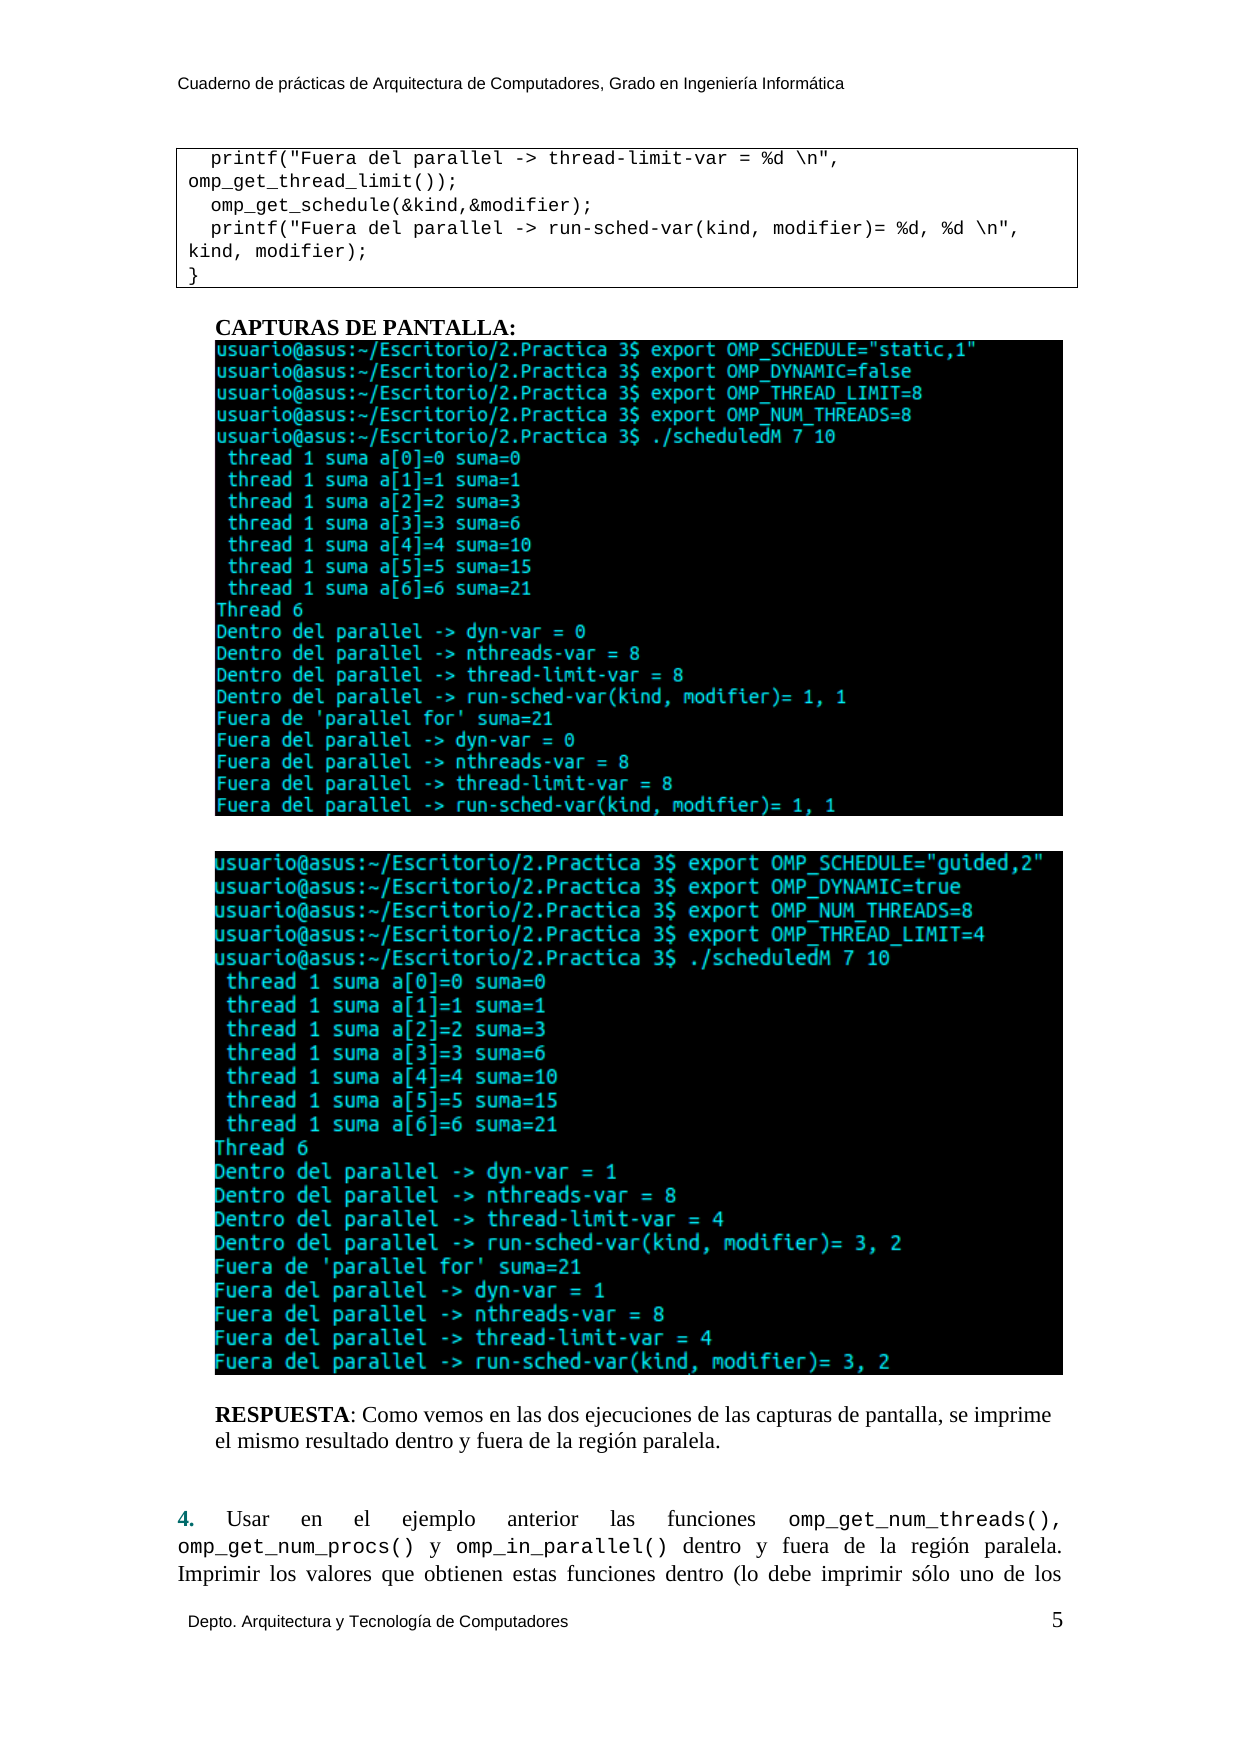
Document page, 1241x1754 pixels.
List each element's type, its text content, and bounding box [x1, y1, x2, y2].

text RESPUESTA: Como vemos en las dos ejecuciones de las capturas de pantalla, se imprime el mismo resultado dentro y fuera de la región paralela. [215, 1401, 1063, 1453]
text CAPTURAS DE PANTALLA: [215, 314, 1063, 340]
list 4. Usar en el ejemplo anterior las funciones omp_get_num_threads(), omp_get_num_procs() y omp_in_parallel() dentro y fuera de la región paralela. Imprimir los valores que obtienen estas funciones dentro (lo debe imprimir sólo uno de los [177, 1505, 1063, 1586]
picture [214, 851, 1063, 1375]
table_header printf("Fuera del parallel -> thread-limit-var = %d \n", omp_get_thread_limit()); omp_get_schedule(&kind,&modifier); printf("Fuera del parallel -> run-sched-var(kind, modifier)= %d, %d \n", kind, modifier); } [177, 149, 1077, 287]
picture [214, 340, 1063, 816]
